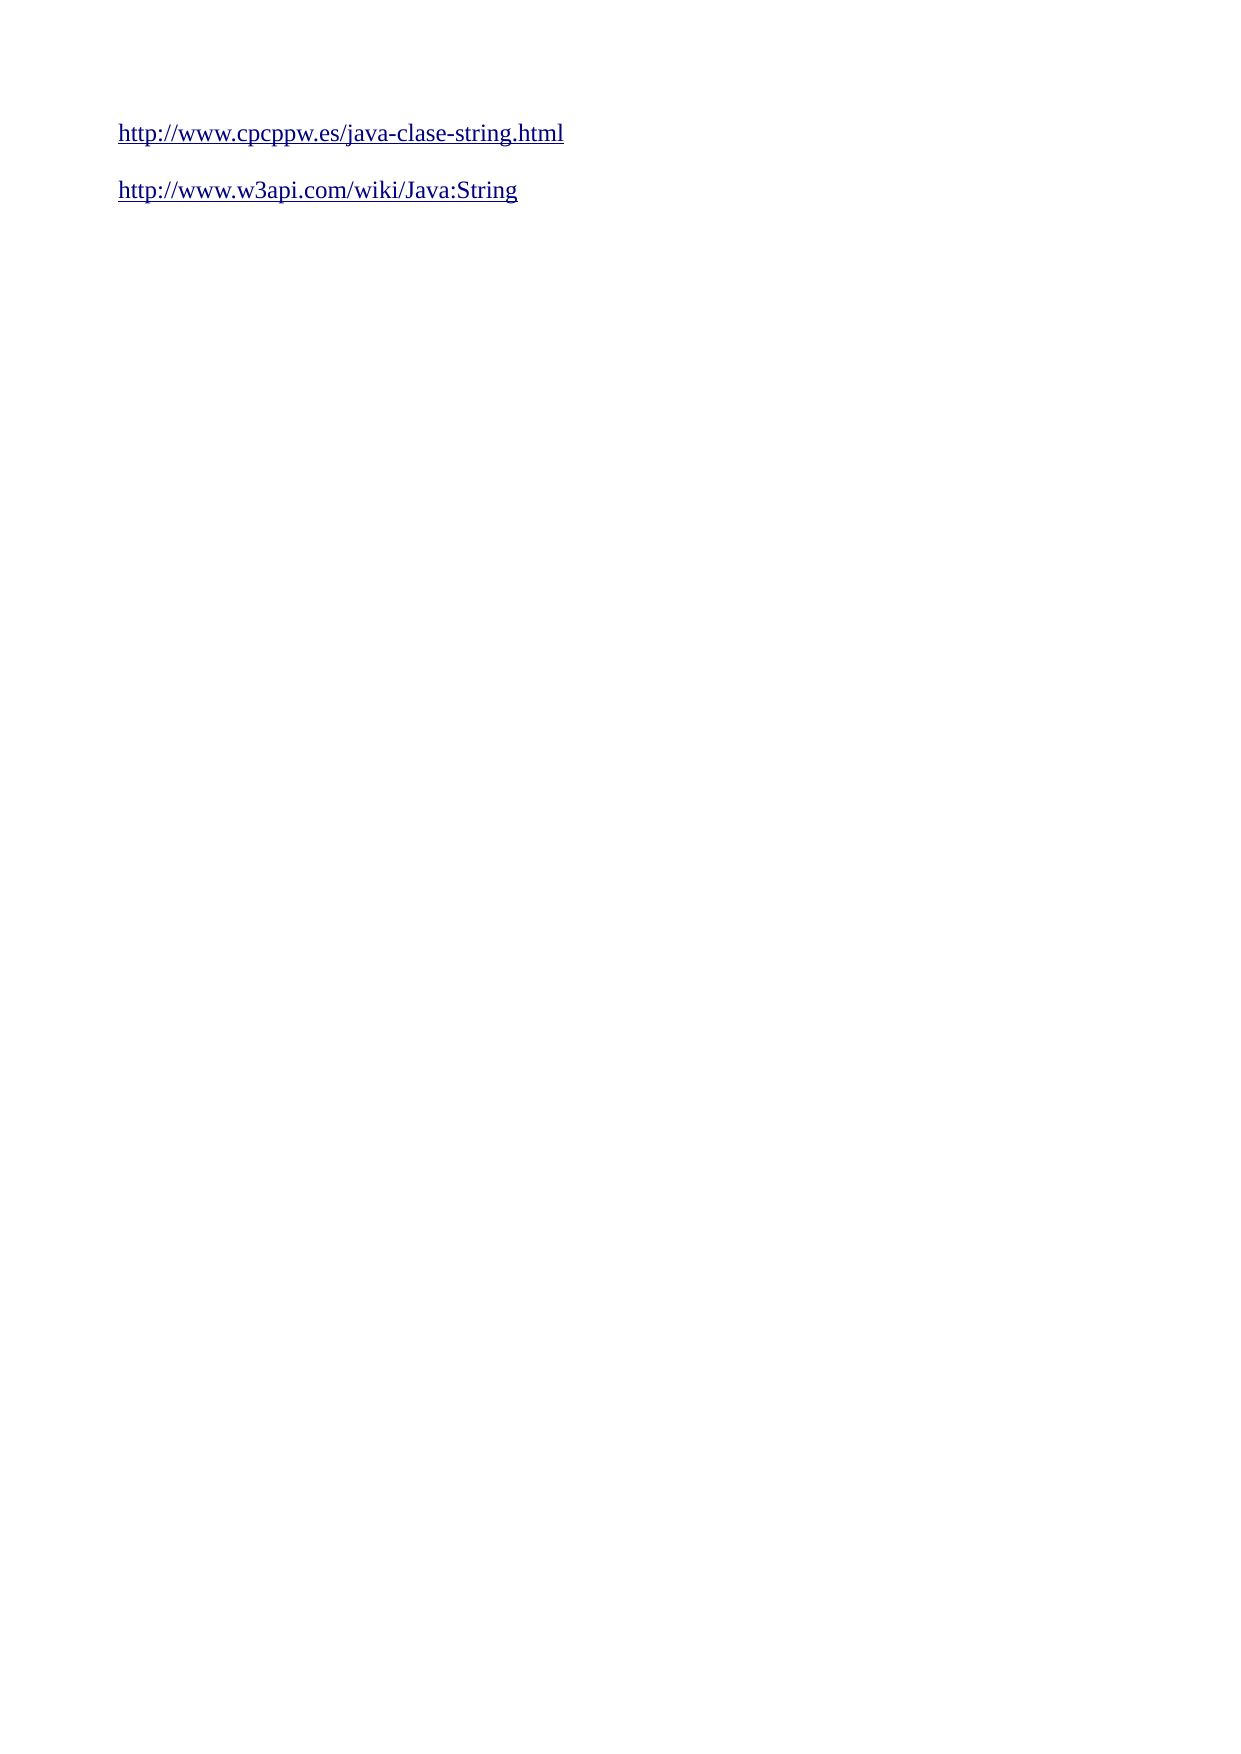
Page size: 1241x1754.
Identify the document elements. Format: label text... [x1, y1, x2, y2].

text http://www.cpcppw.es/java-clase-string.html [118, 118, 1122, 147]
text http://www.w3api.com/wiki/Java:String [118, 176, 1122, 204]
